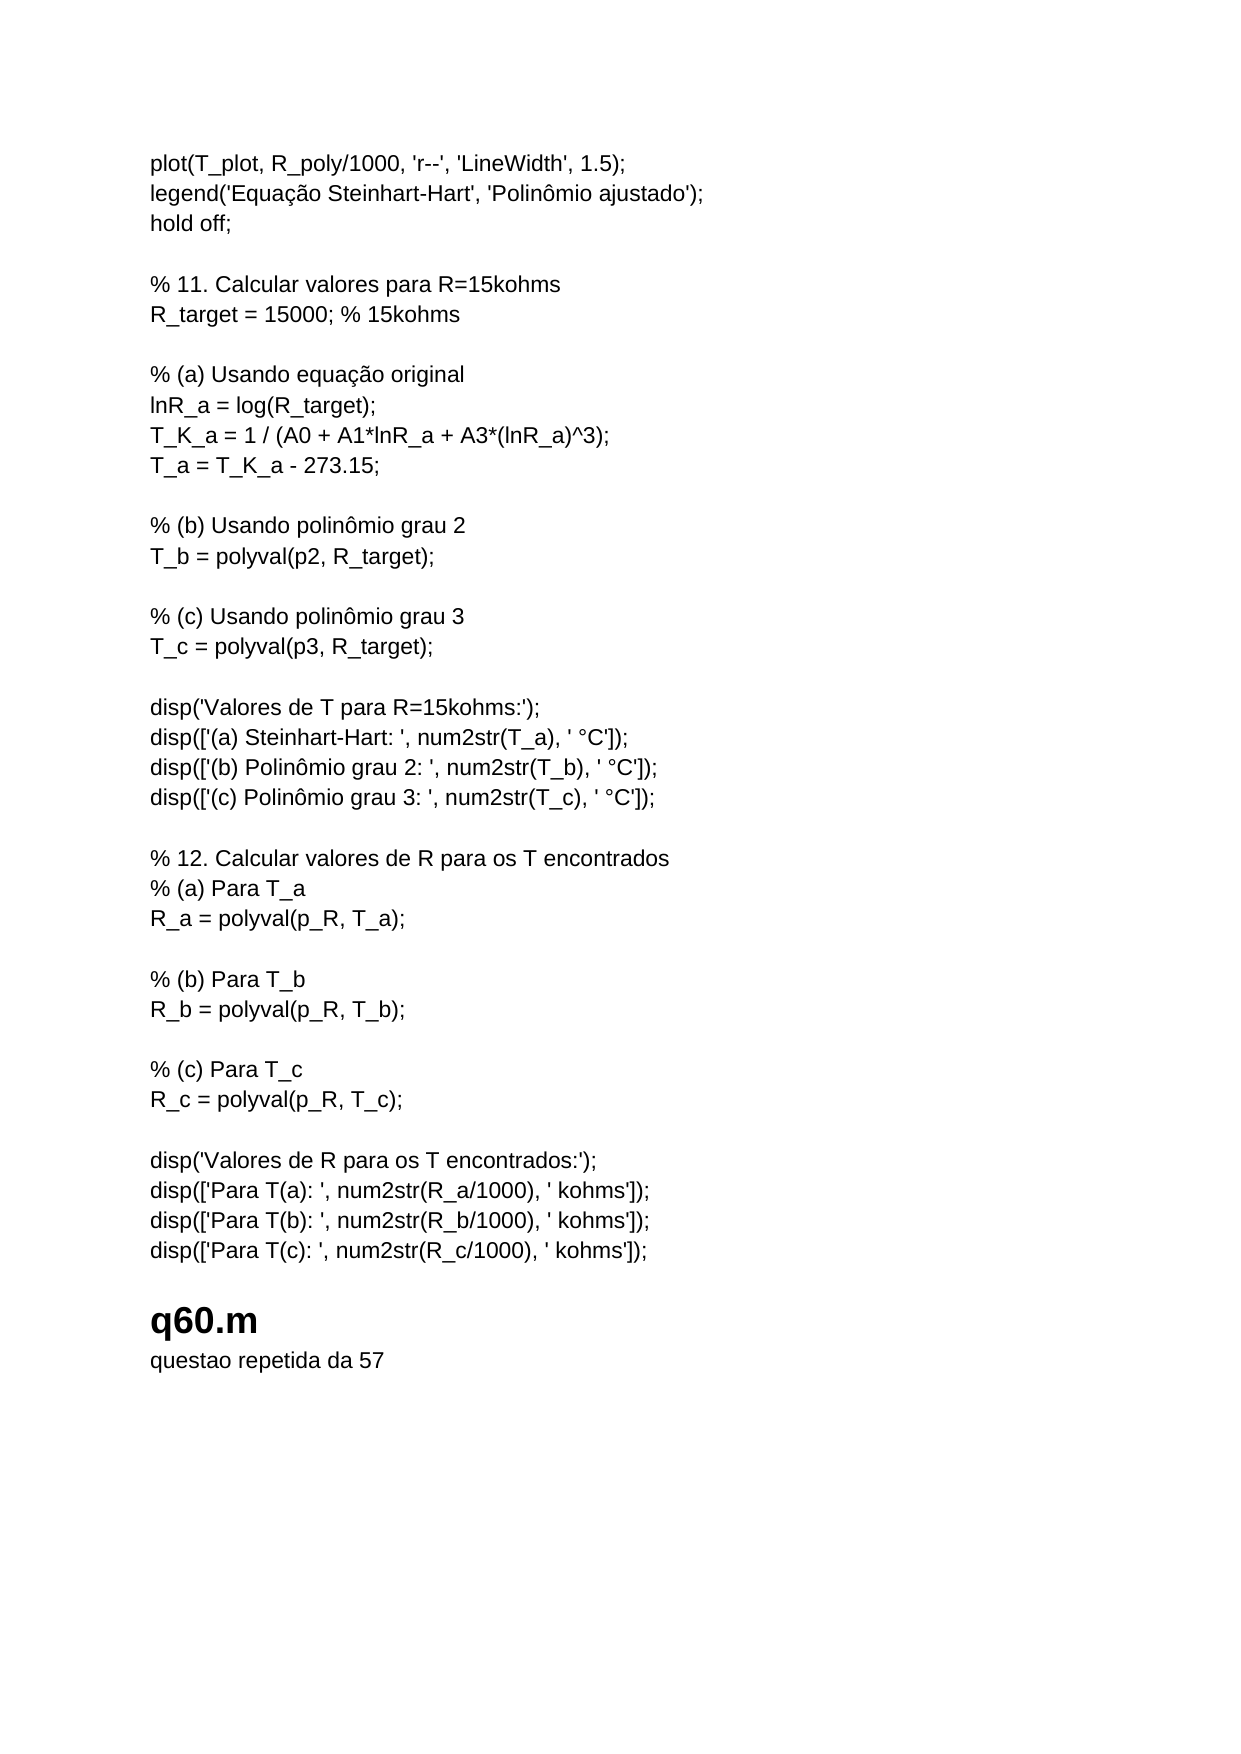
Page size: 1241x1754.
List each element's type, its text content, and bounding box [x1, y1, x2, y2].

text R_target = 15000; % 15kohms [150, 301, 1090, 327]
text % (a) Usando equação original [150, 361, 1090, 388]
text disp(['(c) Polinômio grau 3: ', num2str(T_c), ' °C']); [150, 784, 1090, 811]
text disp(['Para T(b): ', num2str(R_b/1000), ' kohms']); [150, 1207, 1090, 1234]
text % 12. Calcular valores de R para os T encontrados [150, 845, 1090, 871]
text T_c = polyval(p3, R_target); [150, 633, 1090, 660]
text % (a) Para T_a [150, 875, 1090, 901]
text disp(['Para T(c): ', num2str(R_c/1000), ' kohms']); [150, 1237, 1090, 1264]
text R_b = polyval(p_R, T_b); [150, 996, 1090, 1022]
text disp(['(b) Polinômio grau 2: ', num2str(T_b), ' °C']); [150, 754, 1090, 781]
text T_a = T_K_a - 273.15; [150, 452, 1090, 478]
text % (c) Usando polinômio grau 3 [150, 603, 1090, 629]
text legend('Equação Steinhart-Hart', 'Polinômio ajustado'); [150, 180, 1090, 207]
text lnR_a = log(R_target); [150, 392, 1090, 418]
text % (b) Para T_b [150, 966, 1090, 992]
text disp(['Para T(a): ', num2str(R_a/1000), ' kohms']); [150, 1177, 1090, 1203]
text T_K_a = 1 / (A0 + A1*lnR_a + A3*(lnR_a)^3); [150, 422, 1090, 448]
text questao repetida da 57 [150, 1347, 1090, 1374]
text disp(['(a) Steinhart-Hart: ', num2str(T_a), ' °C']); [150, 724, 1090, 750]
text T_b = polyval(p2, R_target); [150, 543, 1090, 569]
text R_a = polyval(p_R, T_a); [150, 905, 1090, 932]
text % 11. Calcular valores para R=15kohms [150, 271, 1090, 297]
text disp('Valores de R para os T encontrados:'); [150, 1147, 1090, 1173]
title q60.m [150, 1298, 1090, 1341]
text plot(T_plot, R_poly/1000, 'r--', 'LineWidth', 1.5); [150, 150, 1090, 176]
text % (c) Para T_c [150, 1056, 1090, 1083]
text hold off; [150, 210, 1090, 237]
text % (b) Usando polinômio grau 2 [150, 512, 1090, 539]
text R_c = polyval(p_R, T_c); [150, 1086, 1090, 1113]
text disp('Valores de T para R=15kohms:'); [150, 694, 1090, 720]
